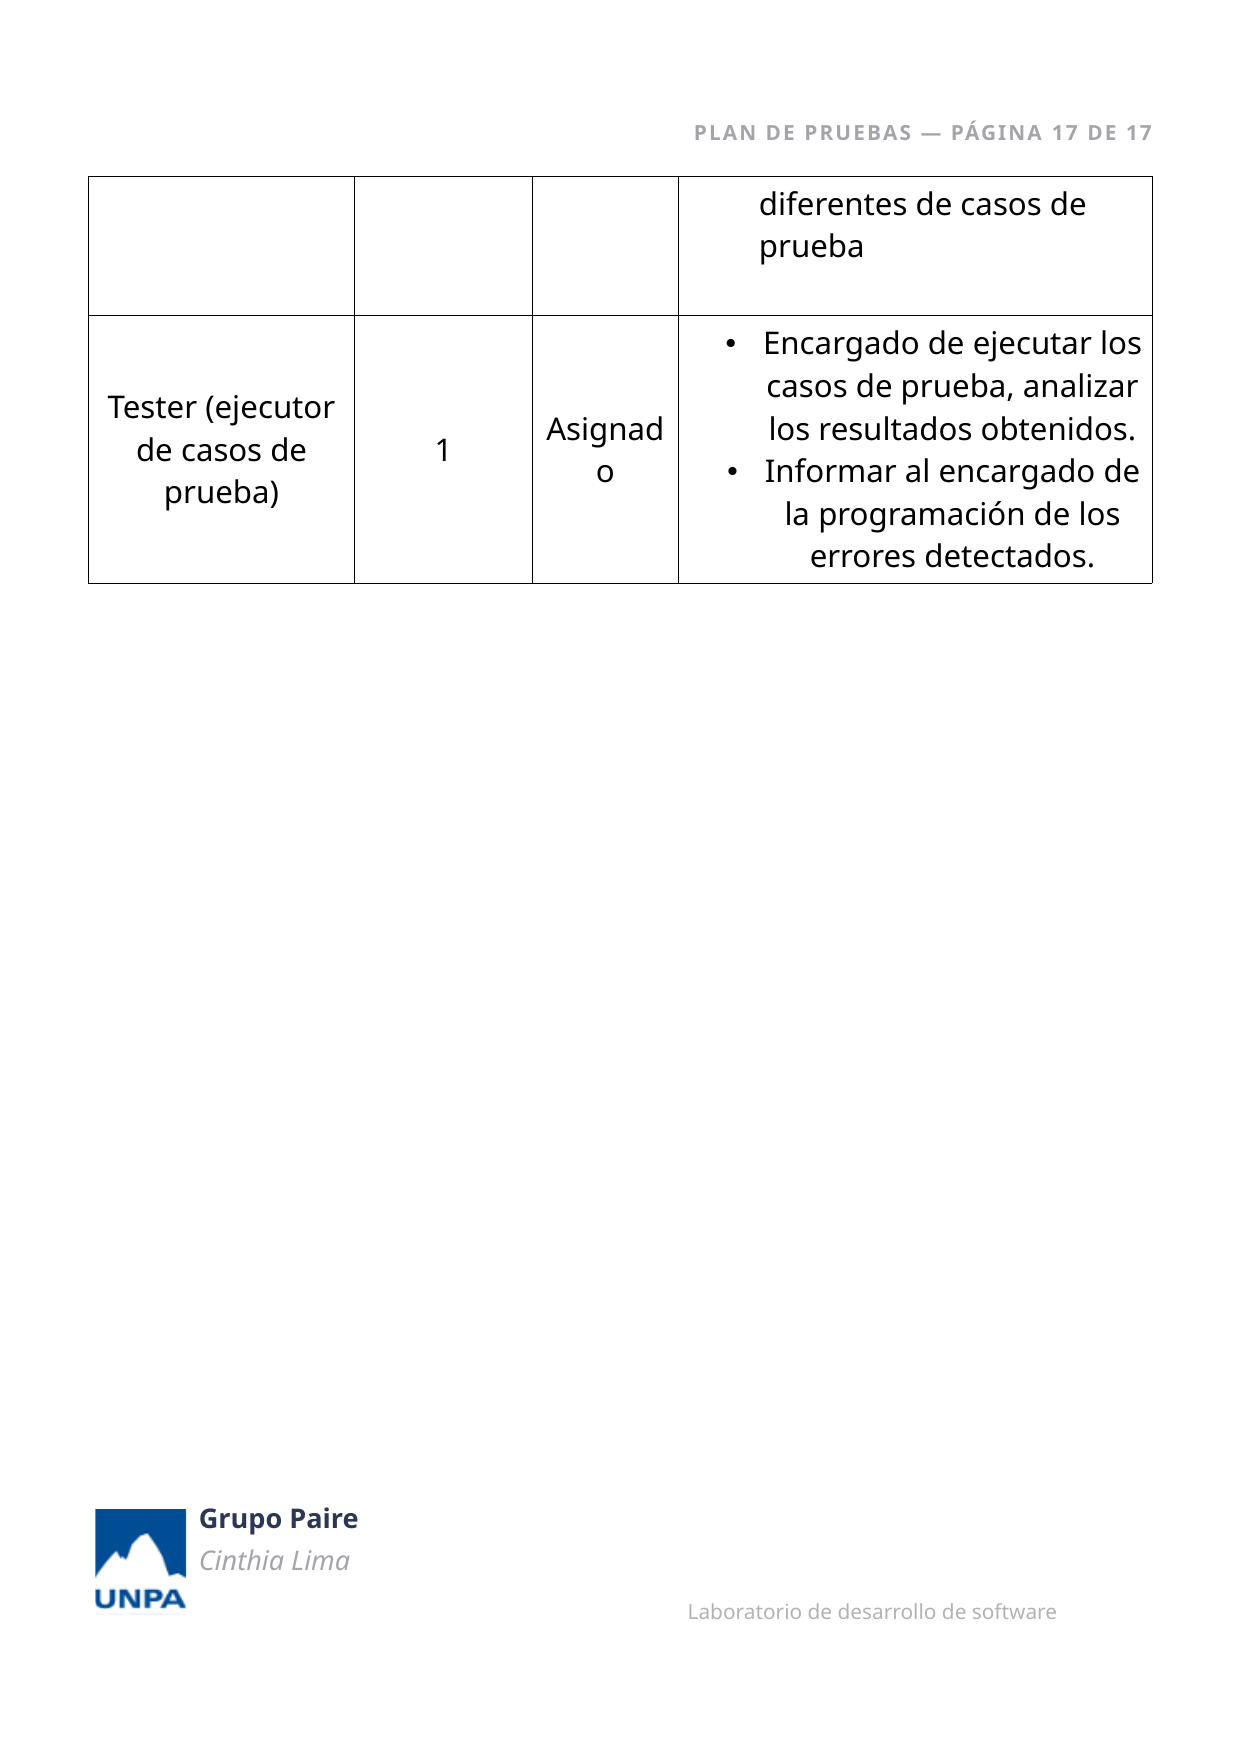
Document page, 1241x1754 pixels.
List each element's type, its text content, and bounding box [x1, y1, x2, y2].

table_cell Asignado [533, 316, 678, 583]
table_cell diferentes de casos de prueba [679, 177, 1152, 315]
table_cell [533, 177, 678, 315]
table_cell Tester (ejecutor de casos de prueba) [89, 316, 354, 583]
table_cell 1 [355, 316, 532, 583]
picture [95, 1509, 187, 1615]
table_cell [355, 177, 532, 315]
table_cell [89, 177, 354, 315]
table_cell Encargado de ejecutar los casos de prueba, analizar los resultados obtenidos. Informar al encargado de la programación de los errores detectados. [679, 316, 1152, 583]
